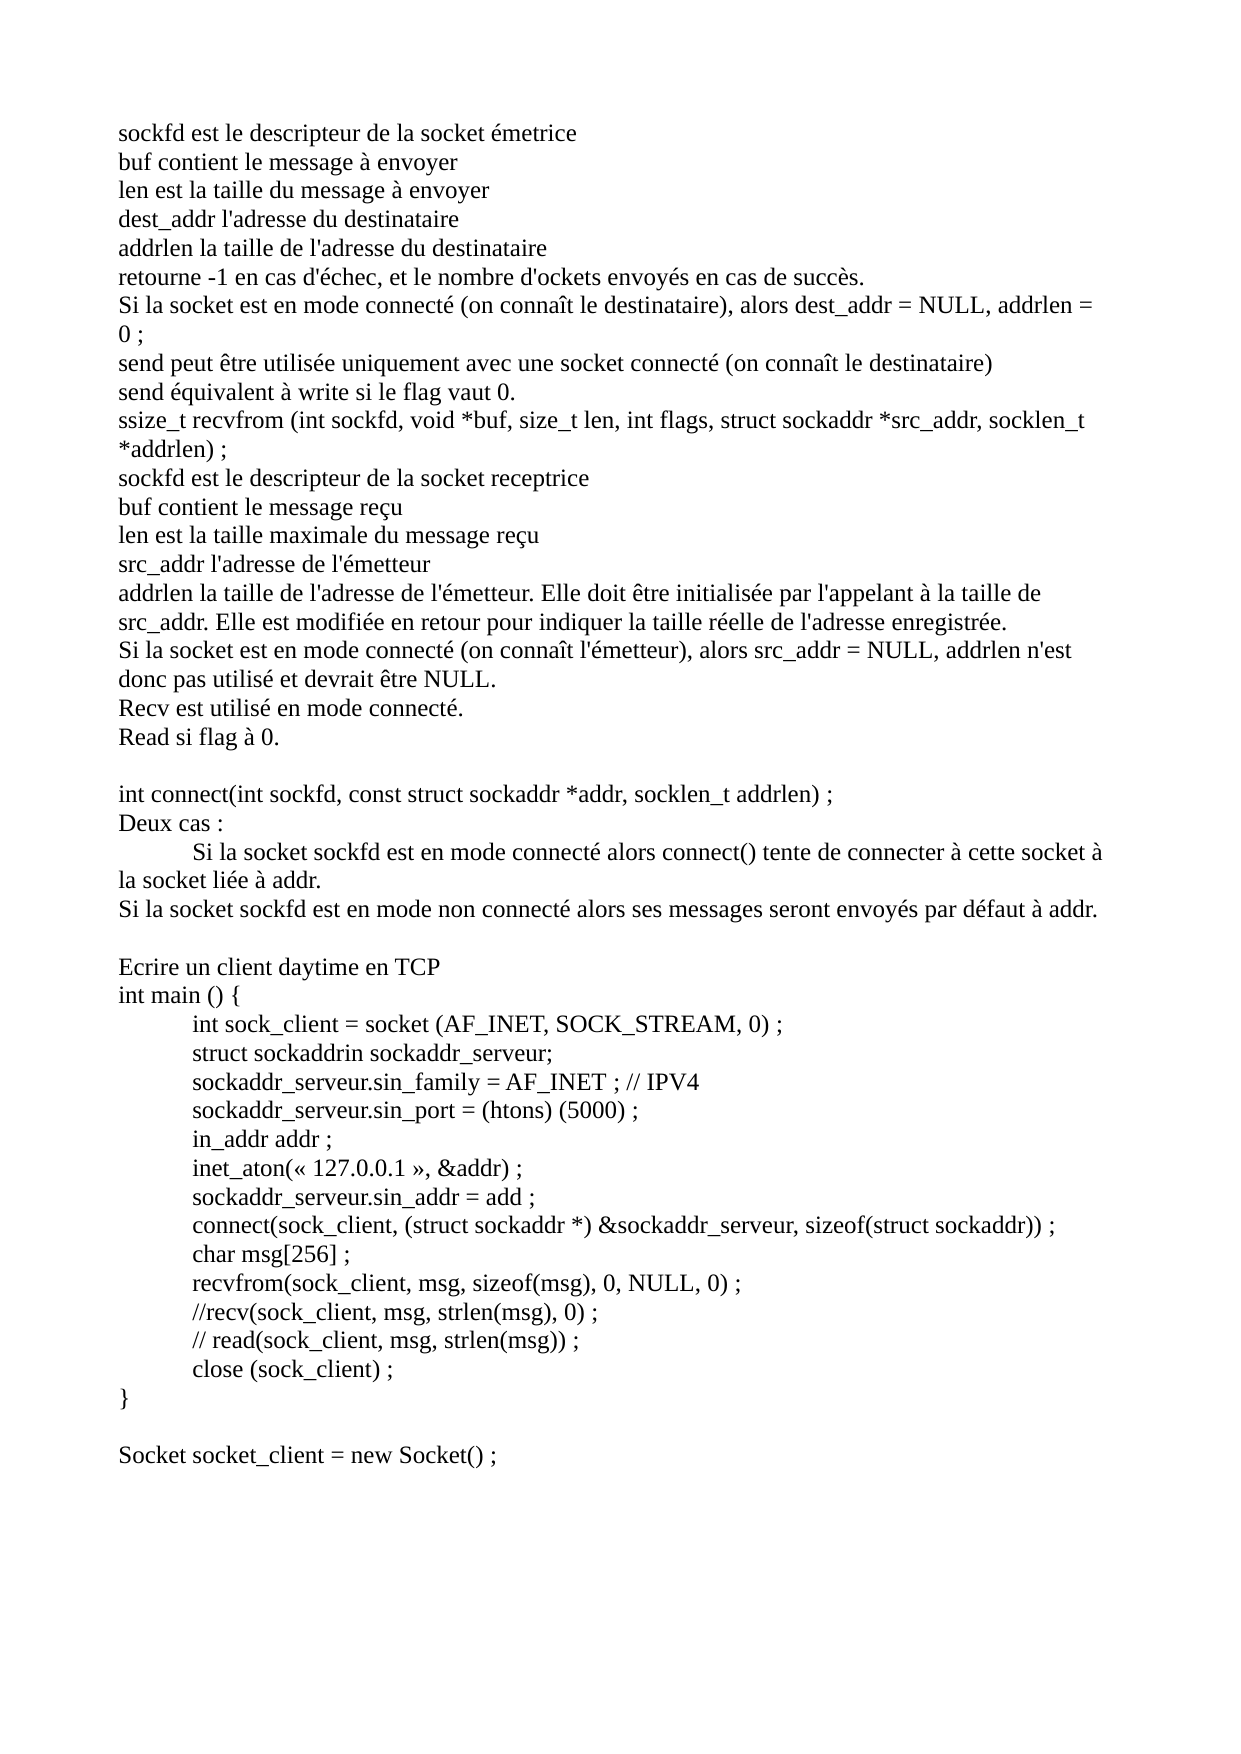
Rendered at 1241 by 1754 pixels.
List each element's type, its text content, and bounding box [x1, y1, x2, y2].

text inet_aton(« 127.0.0.1 », &addr) ; [118, 1153, 1122, 1182]
text //recv(sock_client, msg, strlen(msg), 0) ; [118, 1297, 1122, 1326]
text } [118, 1383, 1122, 1412]
text recvfrom(sock_client, msg, sizeof(msg), 0, NULL, 0) ; [118, 1268, 1122, 1297]
text buf contient le message reçu [118, 492, 1122, 521]
text ssize_t recvfrom (int sockfd, void *buf, size_t len, int flags, struct sockaddr *src_addr, socklen_t *addrlen) ; [118, 406, 1122, 463]
text len est la taille maximale du message reçu [118, 521, 1122, 549]
text Recv est utilisé en mode connecté. [118, 693, 1122, 722]
text in_addr addr ; [118, 1124, 1122, 1153]
text send équivalent à write si le flag vaut 0. [118, 377, 1122, 406]
text sockfd est le descripteur de la socket receptrice [118, 463, 1122, 492]
text buf contient le message à envoyer [118, 147, 1122, 176]
text Si la socket sockfd est en mode connecté alors connect() tente de connecter à cette socket à la socket liée à addr. [118, 837, 1122, 894]
text sockfd est le descripteur de la socket émetrice [118, 118, 1122, 147]
text close (sock_client) ; [118, 1354, 1122, 1383]
text addrlen la taille de l'adresse de l'émetteur. Elle doit être initialisée par l'appelant à la taille de src_addr. Elle est modifiée en retour pour indiquer la taille réelle de l'adresse enregistrée. [118, 578, 1122, 636]
text Si la socket est en mode connecté (on connaît le destinataire), alors dest_addr = NULL, addrlen = 0 ; [118, 291, 1122, 348]
text Deux cas : [118, 808, 1122, 837]
text struct sockaddrin sockaddr_serveur; [118, 1038, 1122, 1067]
text src_addr l'adresse de l'émetteur [118, 549, 1122, 578]
text int connect(int sockfd, const struct sockaddr *addr, socklen_t addrlen) ; [118, 779, 1122, 808]
text send peut être utilisée uniquement avec une socket connecté (on connaît le destinataire) [118, 348, 1122, 377]
text addrlen la taille de l'adresse du destinataire [118, 233, 1122, 262]
text int main () { [118, 981, 1122, 1009]
text char msg[256] ; [118, 1239, 1122, 1268]
text sockaddr_serveur.sin_family = AF_INET ; // IPV4 [118, 1067, 1122, 1096]
text len est la taille du message à envoyer [118, 176, 1122, 204]
text dest_addr l'adresse du destinataire [118, 204, 1122, 233]
text connect(sock_client, (struct sockaddr *) &sockaddr_serveur, sizeof(struct sockaddr)) ; [118, 1211, 1122, 1239]
text sockaddr_serveur.sin_addr = add ; [118, 1182, 1122, 1211]
text Ecrire un client daytime en TCP [118, 952, 1122, 981]
text int sock_client = socket (AF_INET, SOCK_STREAM, 0) ; [118, 1009, 1122, 1038]
text retourne -1 en cas d'échec, et le nombre d'ockets envoyés en cas de succès. [118, 262, 1122, 291]
text Si la socket sockfd est en mode non connecté alors ses messages seront envoyés par défaut à addr. [118, 894, 1122, 923]
text Si la socket est en mode connecté (on connaît l'émetteur), alors src_addr = NULL, addrlen n'est donc pas utilisé et devrait être NULL. [118, 636, 1122, 693]
text // read(sock_client, msg, strlen(msg)) ; [118, 1326, 1122, 1354]
text Read si flag à 0. [118, 722, 1122, 751]
text sockaddr_serveur.sin_port = (htons) (5000) ; [118, 1096, 1122, 1124]
text Socket socket_client = new Socket() ; [118, 1441, 1122, 1469]
